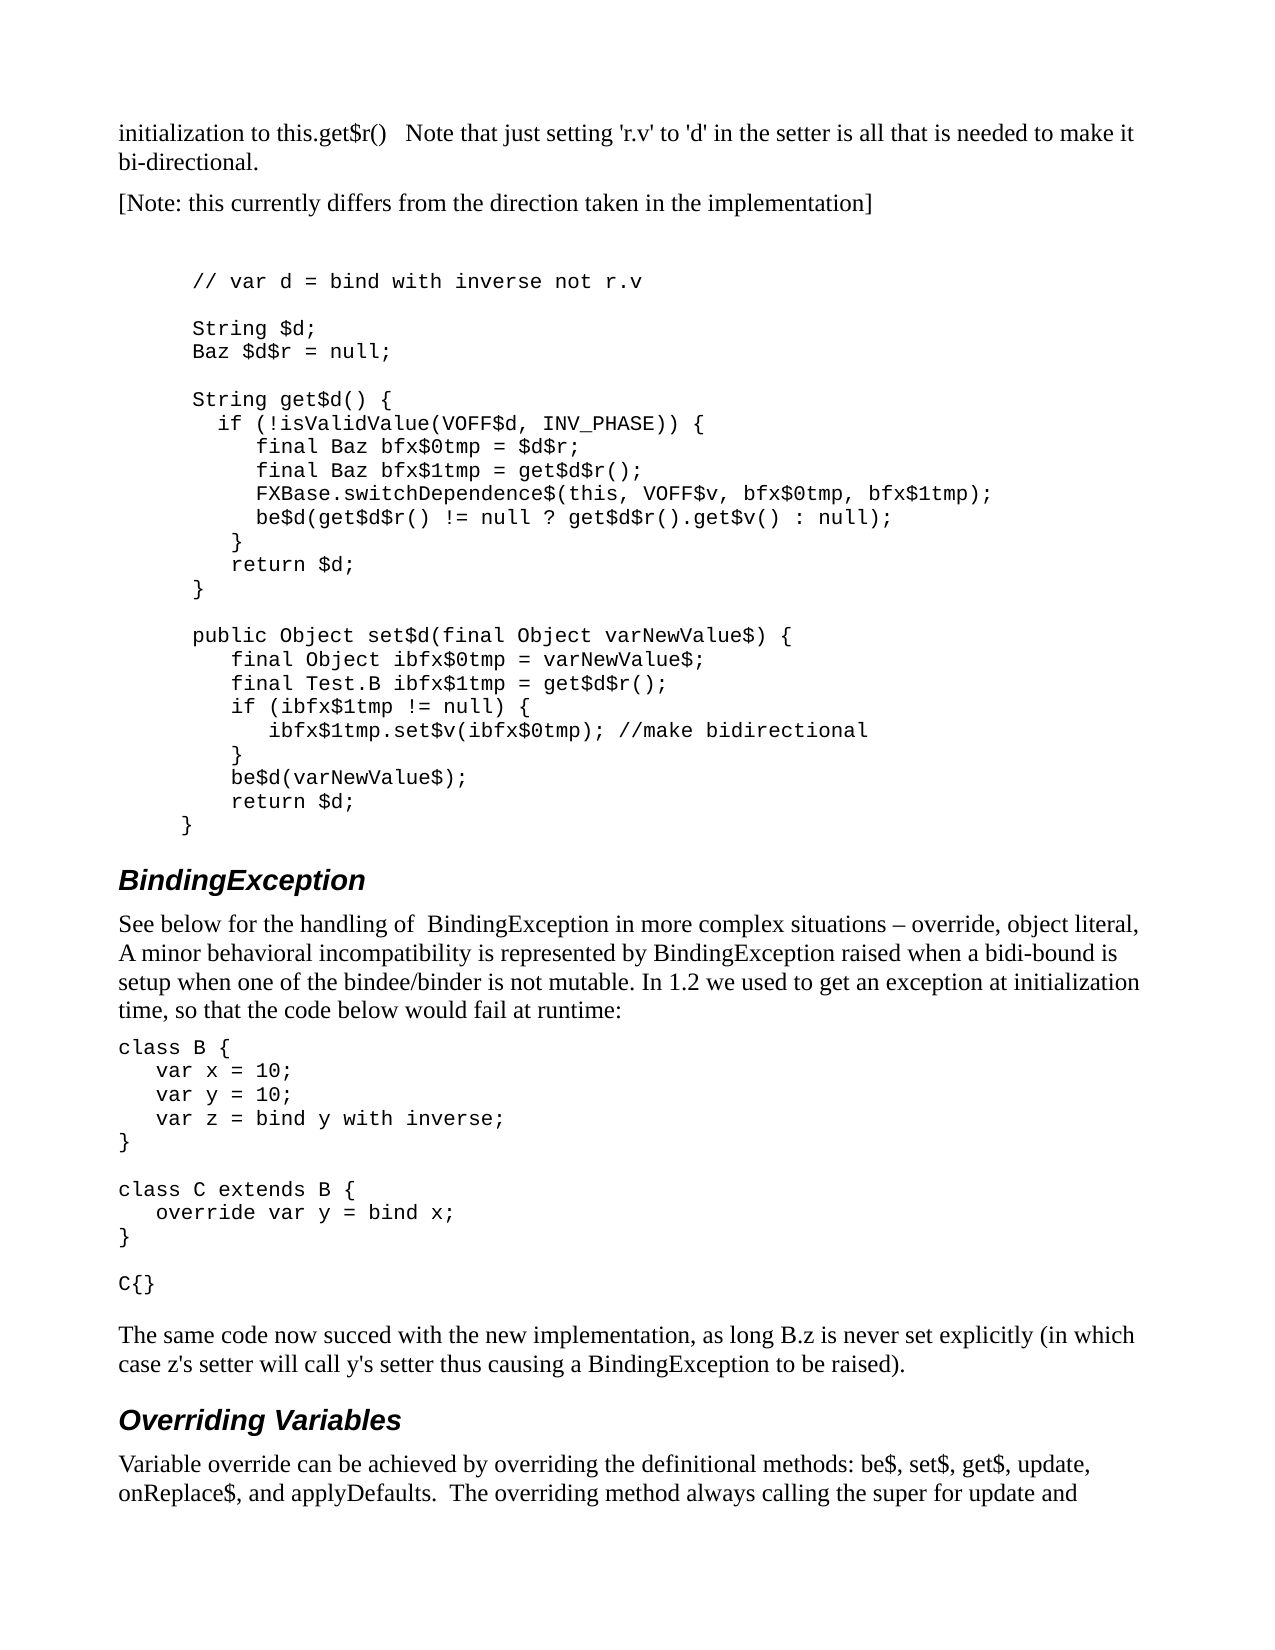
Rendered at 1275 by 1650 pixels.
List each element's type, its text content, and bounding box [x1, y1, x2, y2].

text } [118, 814, 1157, 838]
subtitle Overriding Variables [118, 1403, 1157, 1436]
text ibfx$1tmp.set$v(ibfx$0tmp); //make bidirectional [118, 720, 1157, 743]
text Variable override can be achieved by overriding the definitional methods: be$, set$, get$, update, onReplace$, and applyDefaults. The overriding method always calling the super for update and [118, 1449, 1157, 1506]
text var z = bind y with inverse; [118, 1108, 1157, 1131]
text return $d; [118, 791, 1157, 814]
text } [118, 743, 1157, 767]
text be$d(get$d$r() != null ? get$d$r().get$v() : null); [118, 507, 1157, 531]
text override var y = bind x; [118, 1202, 1157, 1226]
text be$d(varNewValue$); [118, 767, 1157, 791]
text See below for the handling of BindingException in more complex situations – override, object literal, A minor behavioral incompatibility is represented by BindingException raised when a bidi-bound is setup when one of the bindee/binder is not mutable. In 1.2 we used to get an exception at initialization time, so that the code below would fail at runtime: [118, 909, 1157, 1024]
text The same code now succed with the new implementation, as long B.z is never set explicitly (in which case z's setter will call y's setter thus causing a BindingException to be raised). [118, 1320, 1157, 1378]
subtitle BindingException [118, 863, 1157, 897]
text Baz $d$r = null; [118, 342, 1157, 365]
text } [118, 531, 1157, 554]
text } [118, 1226, 1157, 1249]
text if (!isValidValue(VOFF$d, INV_PHASE)) { [118, 412, 1157, 436]
text return $d; [118, 554, 1157, 578]
text } [118, 1131, 1157, 1155]
text String $d; [118, 318, 1157, 342]
text initialization to this.get$r() Note that just setting 'r.v' to 'd' in the setter is all that is needed to make it bi-directional. [118, 118, 1157, 176]
text public Object set$d(final Object varNewValue$) { [118, 625, 1157, 649]
text FXBase.switchDependence$(this, VOFF$v, bfx$0tmp, bfx$1tmp); [118, 483, 1157, 507]
text class B { [118, 1037, 1157, 1060]
text final Object ibfx$0tmp = varNewValue$; [118, 649, 1157, 673]
text final Baz bfx$1tmp = get$d$r(); [118, 460, 1157, 483]
text // var d = bind with inverse not r.v [118, 271, 1157, 294]
text class C extends B { [118, 1178, 1157, 1202]
text String get$d() { [118, 389, 1157, 412]
text } [118, 578, 1157, 602]
text [Note: this currently differs from the direction taken in the implementation] [118, 188, 1157, 217]
text final Baz bfx$0tmp = $d$r; [118, 436, 1157, 460]
text final Test.B ibfx$1tmp = get$d$r(); [118, 673, 1157, 696]
text if (ibfx$1tmp != null) { [118, 696, 1157, 720]
text var x = 10; [118, 1060, 1157, 1084]
text var y = 10; [118, 1084, 1157, 1108]
text C{} [118, 1273, 1157, 1297]
